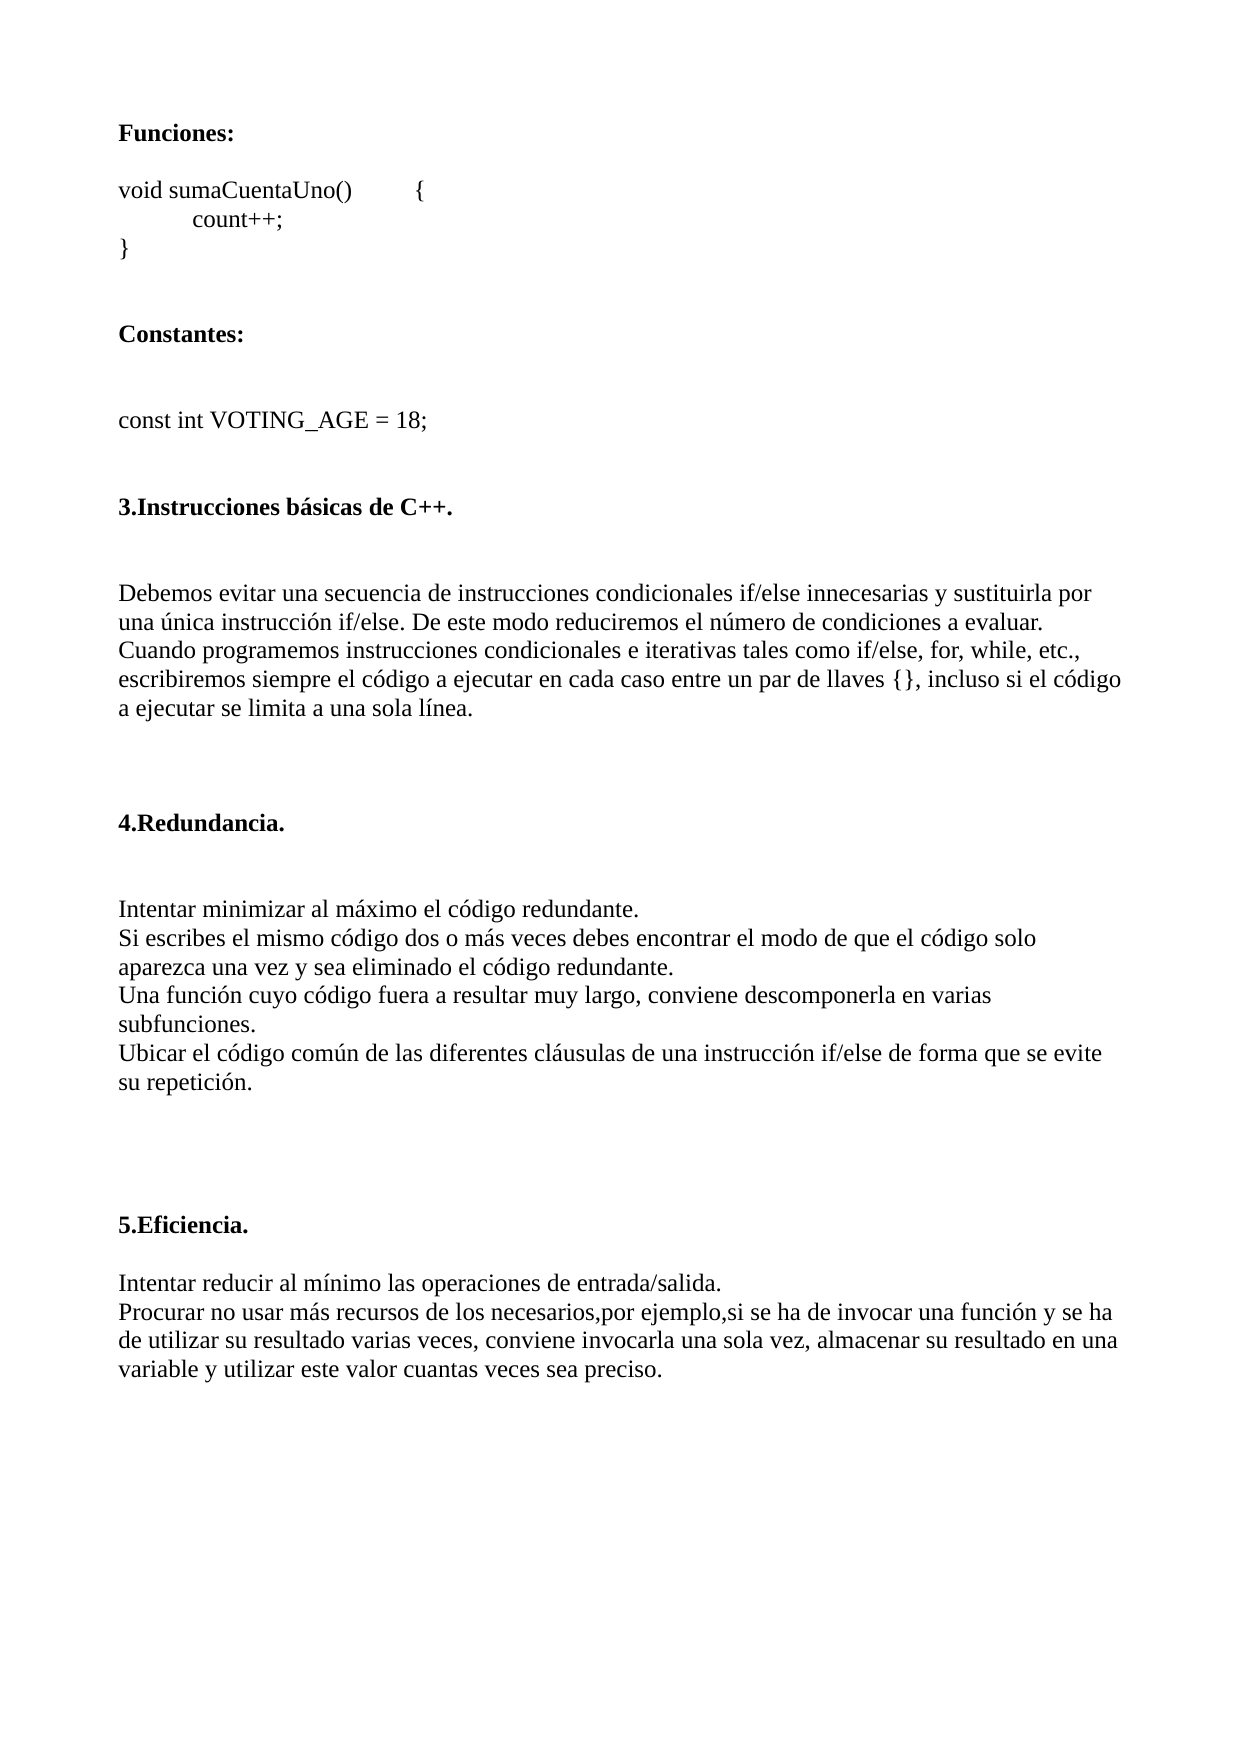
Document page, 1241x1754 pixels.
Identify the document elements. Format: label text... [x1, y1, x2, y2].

text count++; [118, 204, 1122, 233]
text void sumaCuentaUno() { [118, 176, 1122, 204]
text Procurar no usar más recursos de los necesarios,por ejemplo,si se ha de invocar una función y se ha de utilizar su resultado varias veces, conviene invocarla una sola vez, almacenar su resultado en una variable y utilizar este valor cuantas veces sea preciso. [118, 1297, 1122, 1383]
text const int VOTING_AGE = 18; [118, 406, 1122, 434]
text 3.Instrucciones básicas de C++. [118, 492, 1122, 521]
text Una función cuyo código fuera a resultar muy largo, conviene descomponerla en varias subfunciones. [118, 981, 1122, 1038]
text Funciones: [118, 118, 1122, 147]
text Intentar reducir al mínimo las operaciones de entrada/salida. [118, 1268, 1122, 1297]
text 4.Redundancia. [118, 808, 1122, 837]
text Constantes: [118, 319, 1122, 348]
text Debemos evitar una secuencia de instrucciones condicionales if/else innecesarias y sustituirla por una única instrucción if/else. De este modo reduciremos el número de condiciones a evaluar. [118, 578, 1122, 636]
text 5.Eficiencia. [118, 1211, 1122, 1239]
text Intentar minimizar al máximo el código redundante. [118, 894, 1122, 923]
text Ubicar el código común de las diferentes cláusulas de una instrucción if/else de forma que se evite su repetición. [118, 1038, 1122, 1096]
text Cuando programemos instrucciones condicionales e iterativas tales como if/else, for, while, etc., escribiremos siempre el código a ejecutar en cada caso entre un par de llaves {}, incluso si el código a ejecutar se limita a una sola línea. [118, 636, 1122, 722]
text Si escribes el mismo código dos o más veces debes encontrar el modo de que el código solo aparezca una vez y sea eliminado el código redundante. [118, 923, 1122, 981]
text } [118, 233, 1122, 262]
